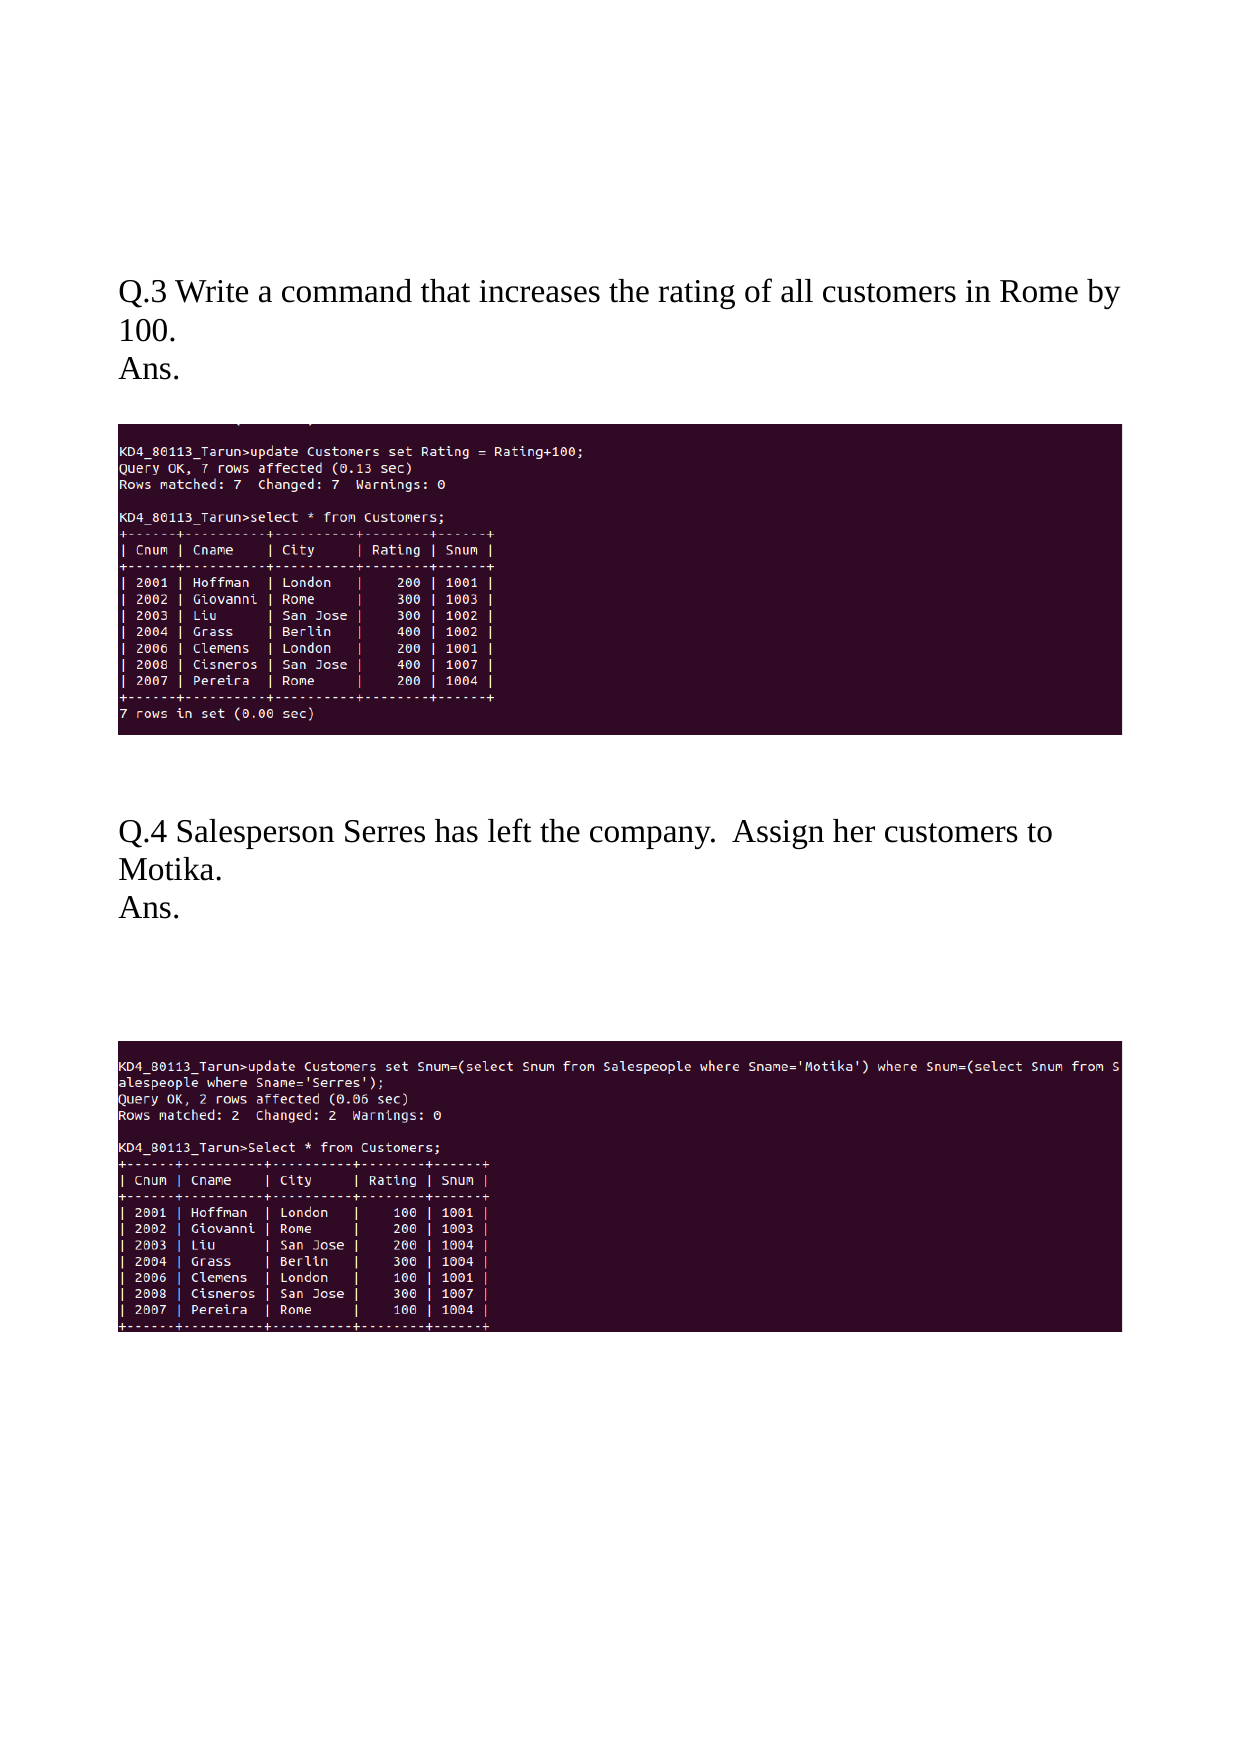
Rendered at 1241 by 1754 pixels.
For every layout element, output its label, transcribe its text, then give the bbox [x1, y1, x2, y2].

text Ans. [118, 348, 1122, 386]
text Q.4 Salesperson Serres has left the company. Assign her customers to Motika. [118, 811, 1122, 888]
text Q.3 Write a command that increases the rating of all customers in Rome by 100. [118, 271, 1122, 348]
text Ans. [118, 888, 1122, 926]
picture [118, 424, 1123, 735]
picture [118, 1041, 1123, 1332]
